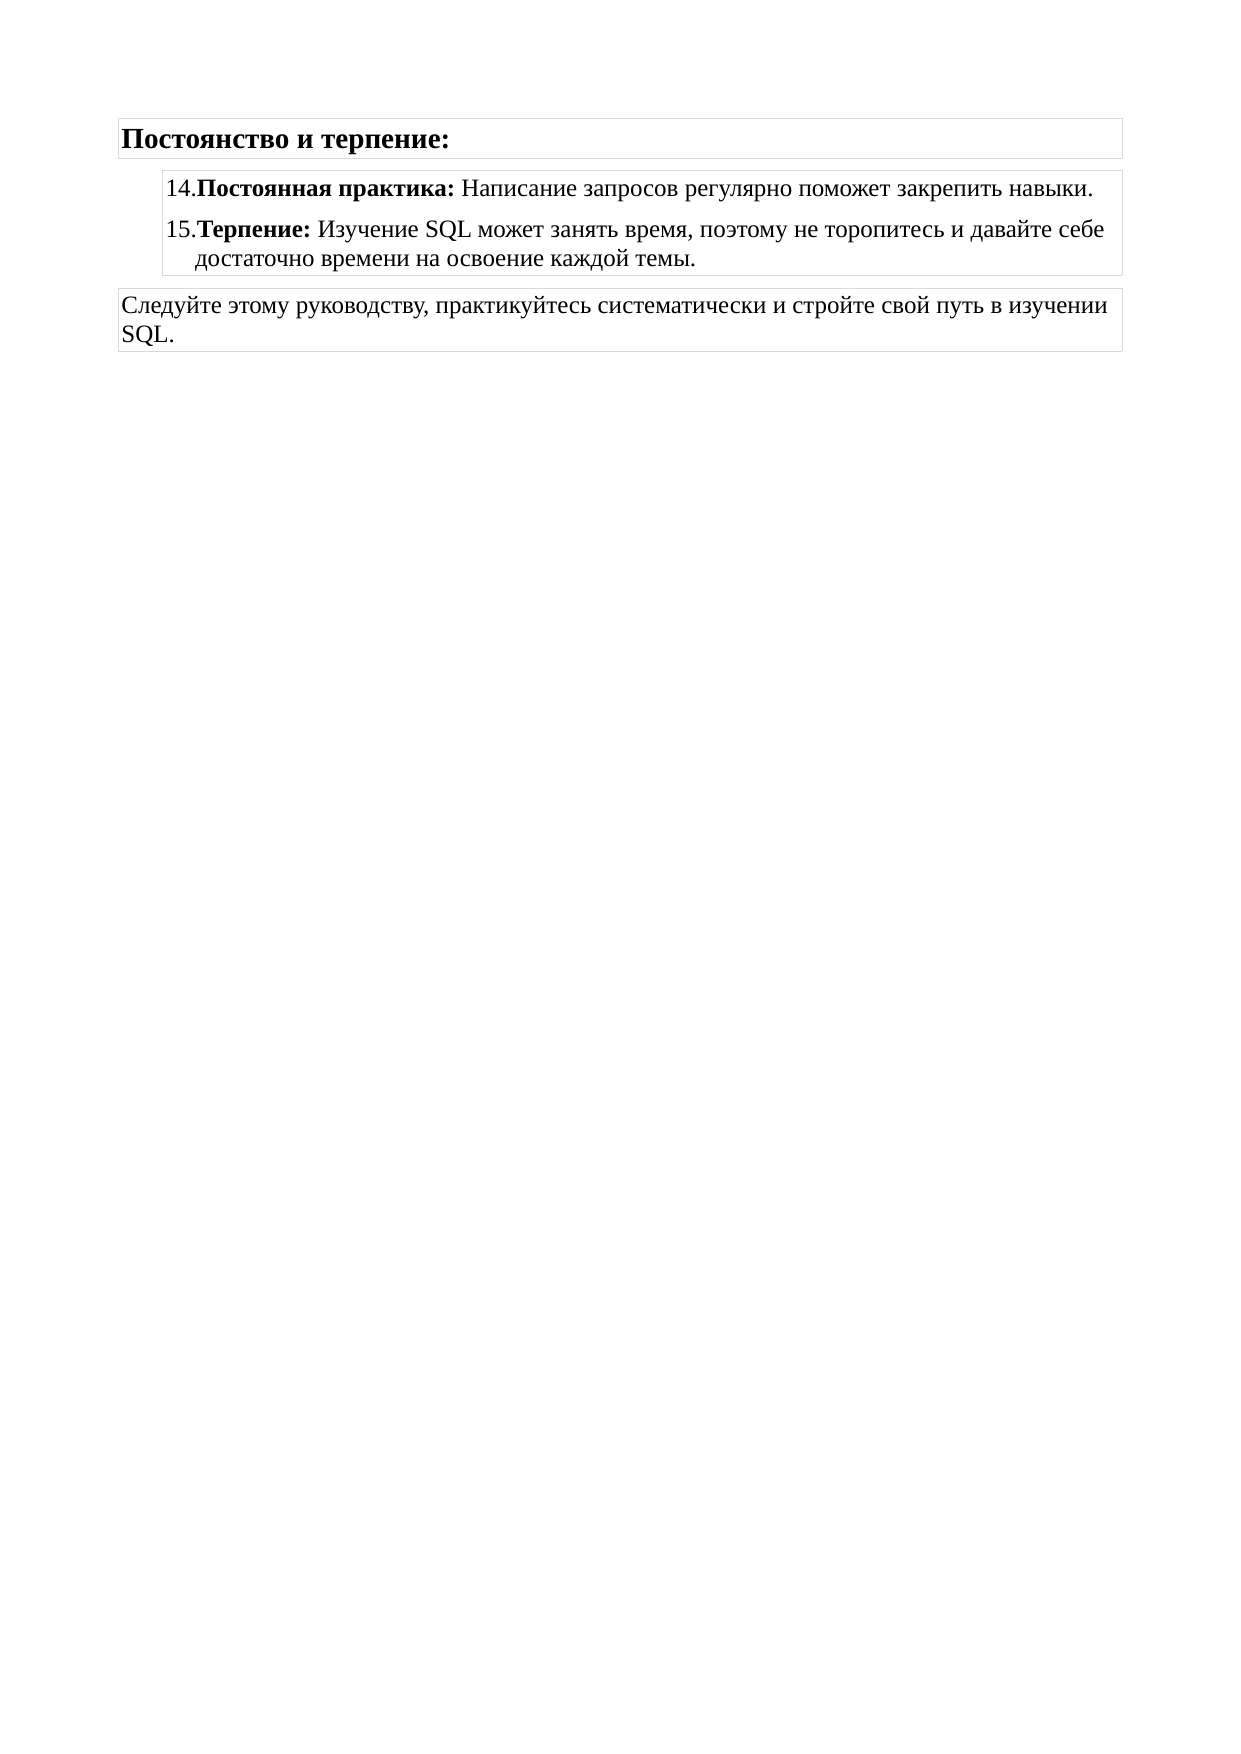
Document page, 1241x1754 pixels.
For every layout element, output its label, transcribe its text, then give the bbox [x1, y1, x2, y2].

subtitle Постоянство и терпение: [119, 119, 1122, 158]
list Постоянная практика: Написание запросов регулярно поможет закрепить навыки. [163, 171, 1122, 202]
list Терпение: Изучение SQL может занять время, поэтому не торопитесь и давайте себе достаточно времени на освоение каждой темы. [163, 211, 1122, 275]
text Следуйте этому руководству, практикуйтесь систематически и стройте свой путь в изучении SQL. [119, 289, 1122, 351]
